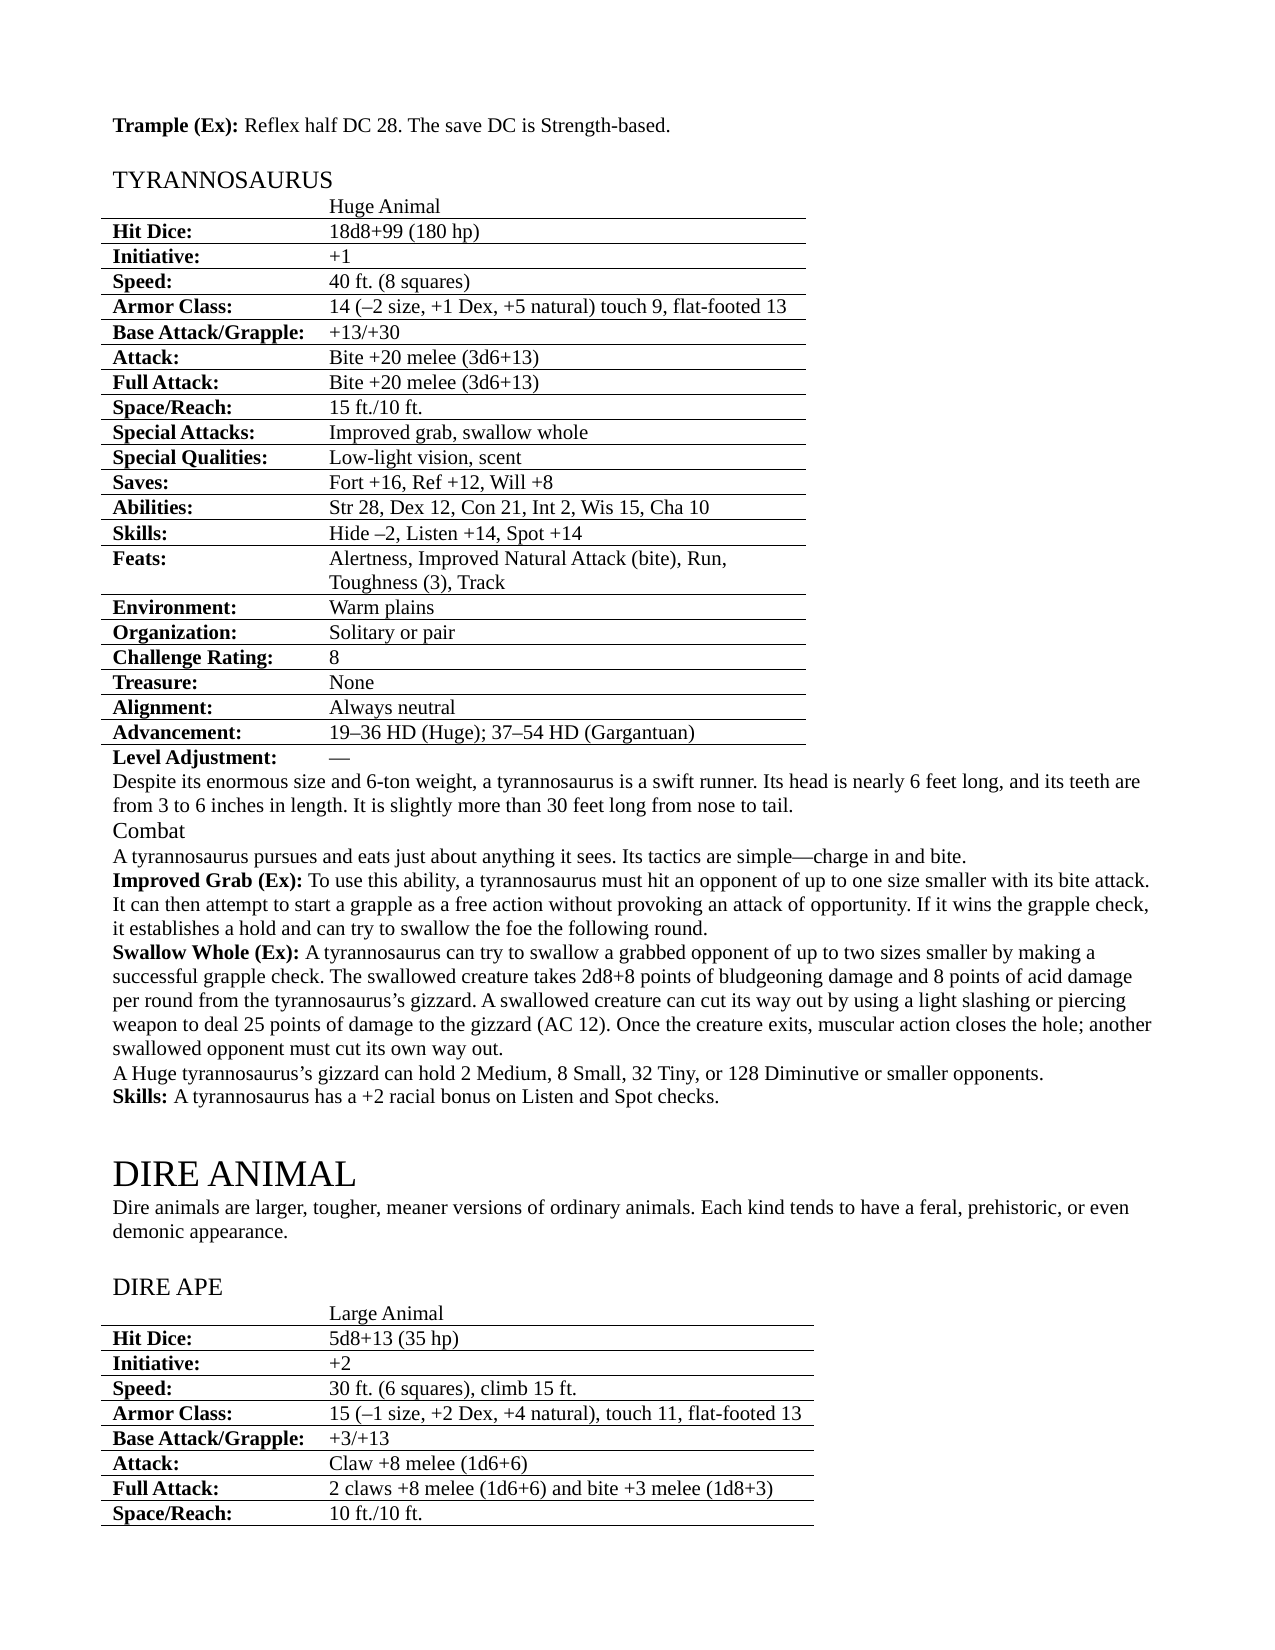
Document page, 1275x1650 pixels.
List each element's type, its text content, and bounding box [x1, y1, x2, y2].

table_cell Space/Reach: [101, 395, 318, 419]
table_cell 18d8+99 (180 hp) [318, 219, 806, 243]
table_cell Special Qualities: [101, 445, 318, 469]
table_cell Bite +20 melee (3d6+13) [318, 345, 806, 369]
table_cell Armor Class: [101, 295, 318, 318]
table_cell 40 ft. (8 squares) [318, 269, 806, 293]
table_cell Hit Dice: [101, 1326, 318, 1349]
table_cell Organization: [101, 620, 318, 644]
table_cell Low-light vision, scent [318, 445, 806, 469]
table_cell 14 (–2 size, +1 Dex, +5 natural) touch 9, flat-footed 13 [318, 295, 806, 318]
table_cell Hit Dice: [101, 219, 318, 243]
table_cell Advancement: [101, 720, 318, 744]
table_cell Armor Class: [101, 1401, 318, 1425]
table_cell Special Attacks: [101, 420, 318, 444]
table_cell +3/+13 [318, 1426, 814, 1450]
table_cell Base Attack/Grapple: [101, 320, 318, 344]
text A tyrannosaurus pursues and eats just about anything it sees. Its tactics are simple—charge in and bite. [112, 844, 1162, 868]
text Skills: A tyrannosaurus has a +2 racial bonus on Listen and Spot checks. [112, 1084, 1162, 1108]
table_cell Solitary or pair [318, 620, 806, 644]
text Swallow Whole (Ex): A tyrannosaurus can try to swallow a grabbed opponent of up to two sizes smaller by making a successful grapple check. The swallowed creature takes 2d8+8 points of bludgeoning damage and 8 points of acid damage per round from the tyrannosaurus’s gizzard. A swallowed creature can cut its way out by using a light slashing or piercing weapon to deal 25 points of damage to the gizzard (AC 12). Once the creature exits, muscular action closes the hole; another swallowed opponent must cut its own way out. [112, 940, 1162, 1060]
table_cell Space/Reach: [101, 1501, 318, 1525]
table_header [101, 1300, 318, 1324]
table_header Large Animal [318, 1300, 814, 1324]
table_cell Skills: [101, 520, 318, 544]
text TYRANNOSAURUS [112, 165, 1162, 194]
table_cell None [318, 670, 806, 694]
table_cell Warm plains [318, 595, 806, 619]
text Dire animals are larger, tougher, meaner versions of ordinary animals. Each kind tends to have a feral, prehistoric, or even demonic appearance. [112, 1195, 1162, 1243]
table_cell 15 ft./10 ft. [318, 395, 806, 419]
text Combat [112, 817, 1162, 844]
table_cell Speed: [101, 1376, 318, 1400]
table_cell Feats: [101, 546, 318, 594]
table_cell +13/+30 [318, 320, 806, 344]
table_cell Fort +16, Ref +12, Will +8 [318, 470, 806, 494]
table_header Huge Animal [318, 194, 806, 218]
table_cell Abilities: [101, 495, 318, 519]
text Improved Grab (Ex): To use this ability, a tyrannosaurus must hit an opponent of up to one size smaller with its bite attack. It can then attempt to start a grapple as a free action without provoking an attack of opportunity. If it wins the grapple check, it establishes a hold and can try to swallow the foe the following round. [112, 868, 1162, 940]
table_cell Str 28, Dex 12, Con 21, Int 2, Wis 15, Cha 10 [318, 495, 806, 519]
table_cell +1 [318, 244, 806, 268]
table_cell Initiative: [101, 244, 318, 268]
table_cell 5d8+13 (35 hp) [318, 1326, 814, 1349]
table_cell Full Attack: [101, 1476, 318, 1500]
table_cell Always neutral [318, 695, 806, 719]
table_cell +2 [318, 1351, 814, 1375]
text DIRE APE [112, 1272, 1162, 1300]
table_cell Alignment: [101, 695, 318, 719]
table_header [101, 194, 318, 218]
table_cell Environment: [101, 595, 318, 619]
table_cell Speed: [101, 269, 318, 293]
table_cell Saves: [101, 470, 318, 494]
table_cell Alertness, Improved Natural Attack (bite), Run, Toughness (3), Track [318, 546, 806, 594]
table_cell Claw +8 melee (1d6+6) [318, 1451, 814, 1475]
table_cell Attack: [101, 345, 318, 369]
table_cell Treasure: [101, 670, 318, 694]
table_cell Base Attack/Grapple: [101, 1426, 318, 1450]
text DIRE ANIMAL [112, 1152, 1162, 1195]
table_cell Challenge Rating: [101, 645, 318, 669]
table_cell Level Adjustment: [101, 745, 318, 769]
text A Huge tyrannosaurus’s gizzard can hold 2 Medium, 8 Small, 32 Tiny, or 128 Diminutive or smaller opponents. [112, 1060, 1162, 1084]
table_cell 8 [318, 645, 806, 669]
table_cell Initiative: [101, 1351, 318, 1375]
table_cell 2 claws +8 melee (1d6+6) and bite +3 melee (1d8+3) [318, 1476, 814, 1500]
table_cell 10 ft./10 ft. [318, 1501, 814, 1525]
table_cell 30 ft. (6 squares), climb 15 ft. [318, 1376, 814, 1400]
text Despite its enormous size and 6-ton weight, a tyrannosaurus is a swift runner. Its head is nearly 6 feet long, and its teeth are from 3 to 6 inches in length. It is slightly more than 30 feet long from nose to tail. [112, 769, 1162, 817]
table_cell 15 (–1 size, +2 Dex, +4 natural), touch 11, flat-footed 13 [318, 1401, 814, 1425]
table_cell Attack: [101, 1451, 318, 1475]
table_cell — [318, 745, 806, 769]
table_cell Improved grab, swallow whole [318, 420, 806, 444]
table_cell Bite +20 melee (3d6+13) [318, 370, 806, 394]
table_cell Full Attack: [101, 370, 318, 394]
table_cell 19–36 HD (Huge); 37–54 HD (Gargantuan) [318, 720, 806, 744]
text Trample (Ex): Reflex half DC 28. The save DC is Strength-based. [112, 112, 1162, 137]
table_cell Hide –2, Listen +14, Spot +14 [318, 520, 806, 544]
